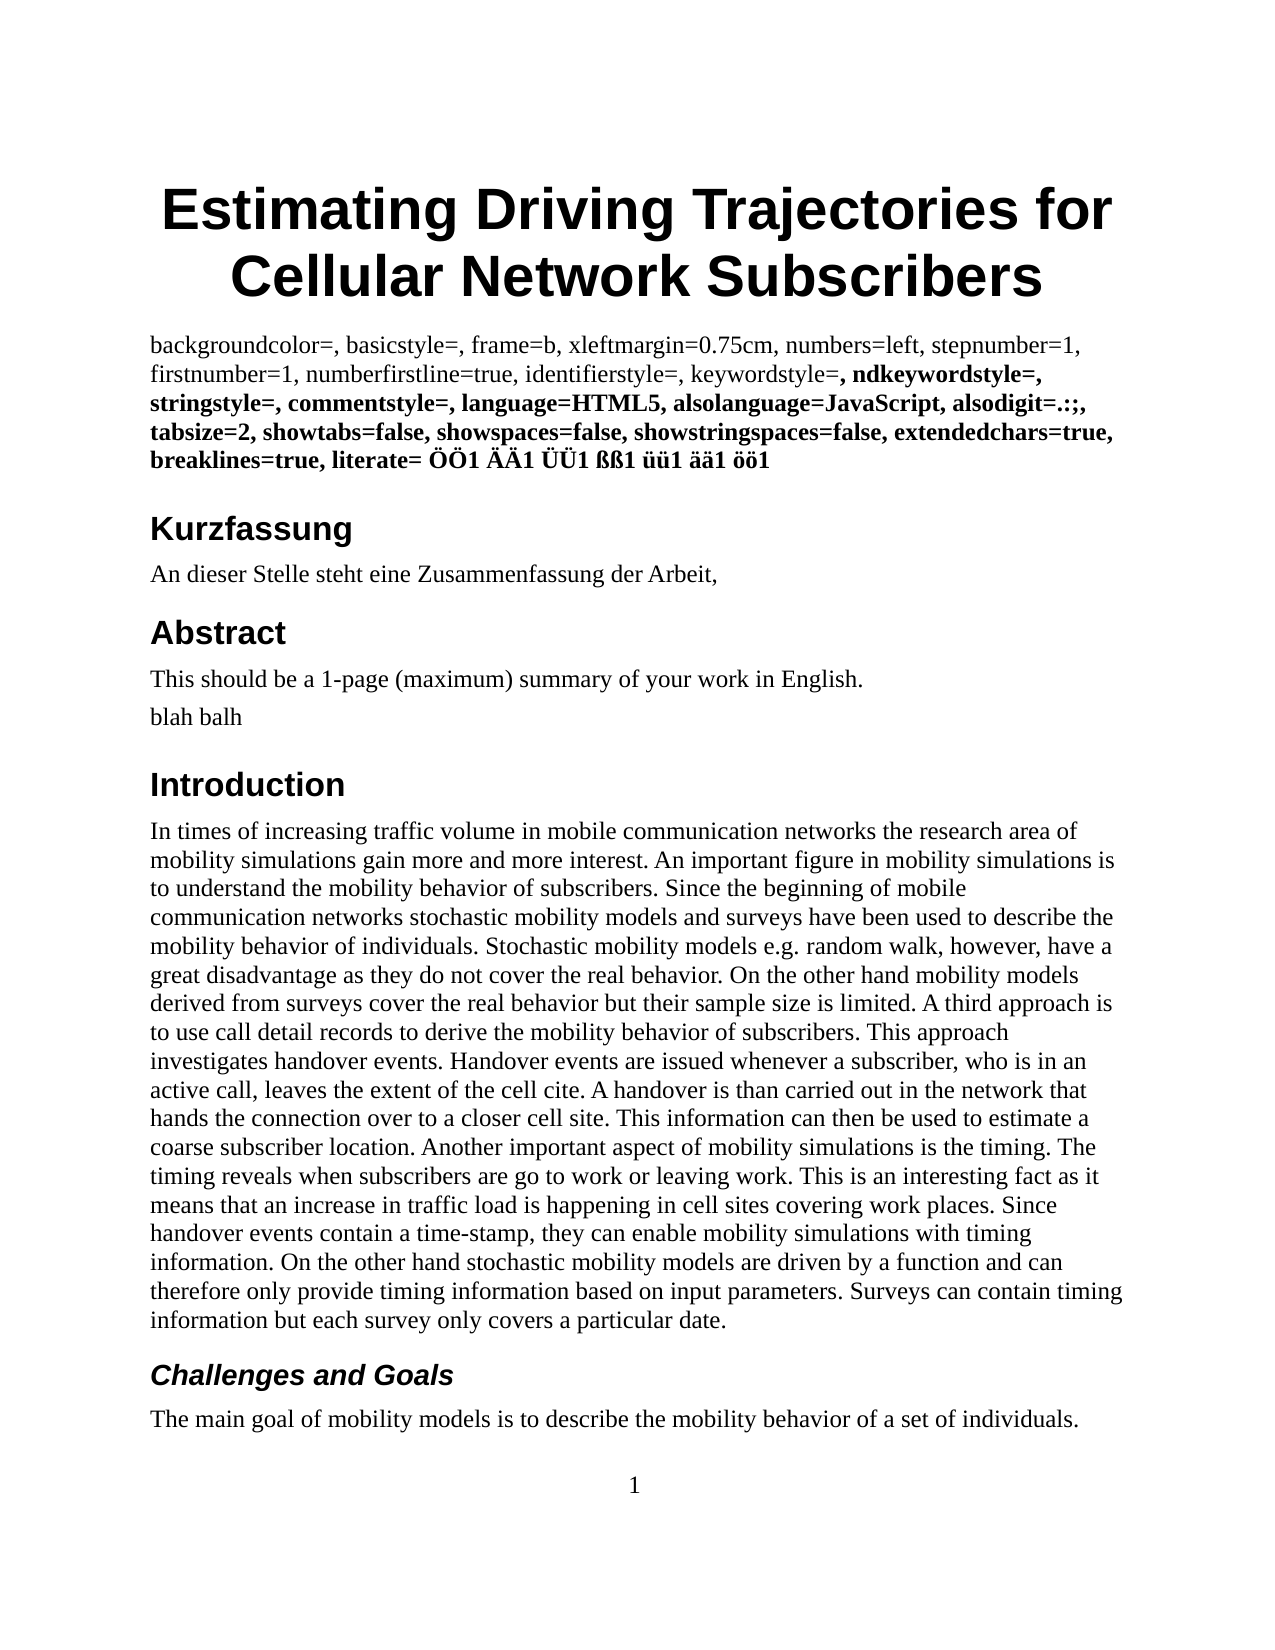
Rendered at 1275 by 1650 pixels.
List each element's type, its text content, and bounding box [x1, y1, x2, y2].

text This should be a 1-page (maximum) summary of your work in English. [150, 664, 1125, 693]
subtitle Abstract [150, 613, 1125, 652]
text In times of increasing traffic volume in mobile communication networks the research area of mobility simulations gain more and more interest. An important figure in mobility simulations is to understand the mobility behavior of subscribers. Since the beginning of mobile communication networks stochastic mobility models and surveys have been used to describe the mobility behavior of individuals. Stochastic mobility models e.g. random walk, however, have a great disadvantage as they do not cover the real behavior. On the other hand mobility models derived from surveys cover the real behavior but their sample size is limited. A third approach is to use call detail records to derive the mobility behavior of subscribers. This approach investigates handover events. Handover events are issued whenever a subscriber, who is in an active call, leaves the extent of the cell cite. A handover is than carried out in the network that hands the connection over to a closer cell site. This information can then be used to estimate a coarse subscriber location. Another important aspect of mobility simulations is the timing. The timing reveals when subscribers are go to work or leaving work. This is an interesting fact as it means that an increase in traffic load is happening in cell sites covering work places. Since handover events contain a time-stamp, they can enable mobility simulations with timing information. On the other hand stochastic mobility models are driven by a function and can therefore only provide timing information based on input parameters. Surveys can contain timing information but each survey only covers a particular date. [150, 816, 1125, 1333]
text An dieser Stelle steht eine Zusammenfassung der Arbeit, [150, 559, 1125, 588]
text backgroundcolor=, basicstyle=, frame=b, xleftmargin=0.75cm, numbers=left, stepnumber=1, firstnumber=1, numberfirstline=true, identifierstyle=, keywordstyle=, ndkeywordstyle=, stringstyle=, commentstyle=, language=HTML5, alsolanguage=JavaScript, alsodigit=.:;, tabsize=2, showtabs=false, showspaces=false, showstringspaces=false, extendedchars=true, breaklines=true, literate= ÖÖ1 ÄÄ1 ÜÜ1 ßß1 üü1 ää1 öö1 [150, 331, 1125, 474]
text blah balh [150, 702, 1125, 731]
subtitle Introduction [150, 765, 1125, 803]
text The main goal of mobility models is to describe the mobility behavior of a set of individuals. [150, 1404, 1125, 1433]
subtitle Kurzfassung [150, 508, 1125, 547]
title Estimating Driving Trajectories for Cellular Network Subscribers [150, 175, 1125, 309]
subtitle Challenges and Goals [150, 1358, 1125, 1392]
